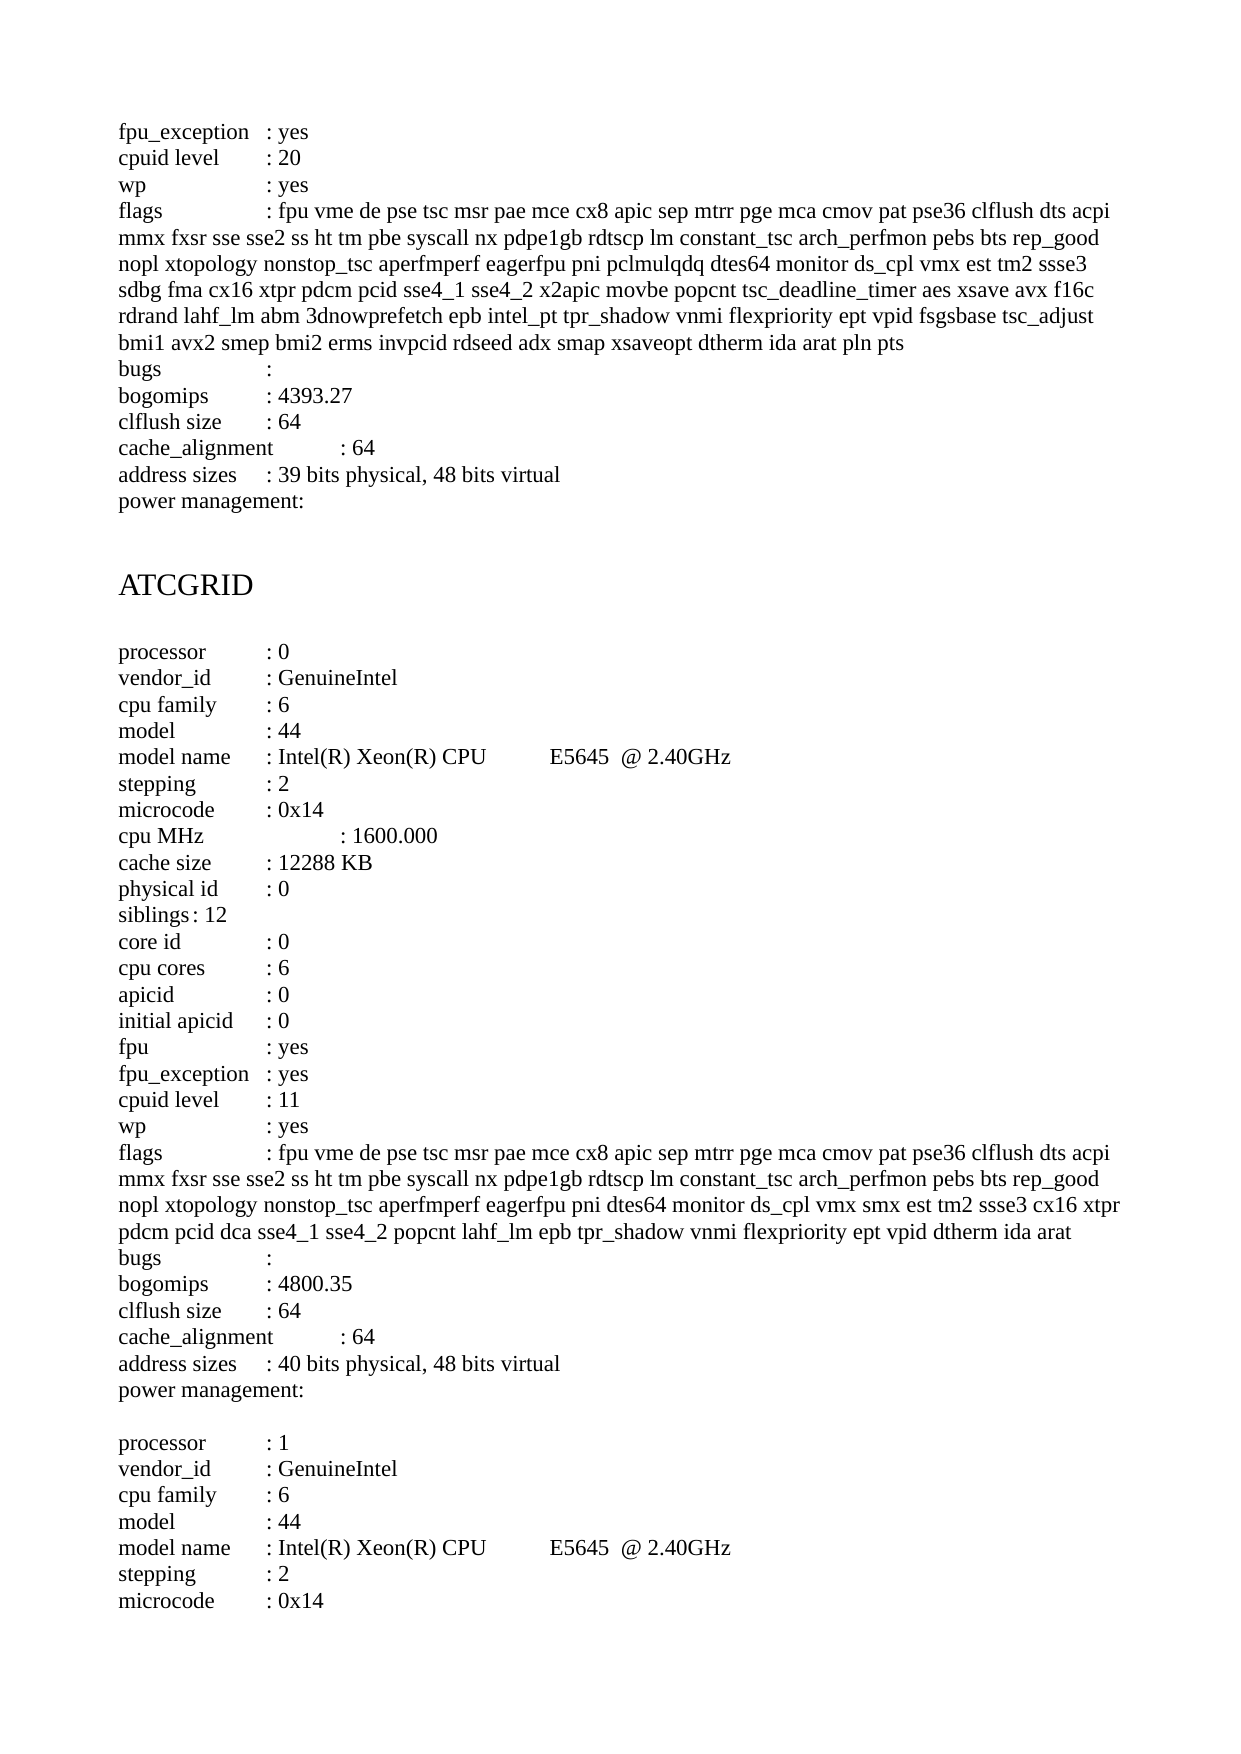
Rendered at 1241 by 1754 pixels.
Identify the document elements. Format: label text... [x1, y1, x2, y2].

text model : 44 [118, 717, 1122, 743]
text stepping : 2 [118, 770, 1122, 796]
text flags : fpu vme de pse tsc msr pae mce cx8 apic sep mtrr pge mca cmov pat pse36 clflush dts acpi mmx fxsr sse sse2 ss ht tm pbe syscall nx pdpe1gb rdtscp lm constant_tsc arch_perfmon pebs bts rep_good nopl xtopology nonstop_tsc aperfmperf eagerfpu pni dtes64 monitor ds_cpl vmx smx est tm2 ssse3 cx16 xtpr pdcm pcid dca sse4_1 sse4_2 popcnt lahf_lm epb tpr_shadow vnmi flexpriority ept vpid dtherm ida arat [118, 1139, 1122, 1244]
text model : 44 [118, 1508, 1122, 1534]
text vendor_id : GenuineIntel [118, 664, 1122, 691]
text power management: [118, 487, 1122, 513]
text cpu cores : 6 [118, 954, 1122, 981]
text ATCGRID [118, 566, 1122, 602]
text clflush size : 64 [118, 1297, 1122, 1323]
text apicid : 0 [118, 981, 1122, 1007]
text wp : yes [118, 1112, 1122, 1139]
text core id : 0 [118, 928, 1122, 954]
text power management: [118, 1376, 1122, 1402]
text address sizes : 39 bits physical, 48 bits virtual [118, 461, 1122, 487]
text microcode : 0x14 [118, 1587, 1122, 1613]
text flags : fpu vme de pse tsc msr pae mce cx8 apic sep mtrr pge mca cmov pat pse36 clflush dts acpi mmx fxsr sse sse2 ss ht tm pbe syscall nx pdpe1gb rdtscp lm constant_tsc arch_perfmon pebs bts rep_good nopl xtopology nonstop_tsc aperfmperf eagerfpu pni pclmulqdq dtes64 monitor ds_cpl vmx est tm2 ssse3 sdbg fma cx16 xtpr pdcm pcid sse4_1 sse4_2 x2apic movbe popcnt tsc_deadline_timer aes xsave avx f16c rdrand lahf_lm abm 3dnowprefetch epb intel_pt tpr_shadow vnmi flexpriority ept vpid fsgsbase tsc_adjust bmi1 avx2 smep bmi2 erms invpcid rdseed adx smap xsaveopt dtherm ida arat pln pts [118, 197, 1122, 355]
text address sizes : 40 bits physical, 48 bits virtual [118, 1349, 1122, 1376]
text physical id : 0 [118, 875, 1122, 902]
text cpu family : 6 [118, 1481, 1122, 1508]
text bugs : [118, 355, 1122, 382]
text cache_alignment : 64 [118, 1323, 1122, 1349]
text cpu family : 6 [118, 691, 1122, 717]
text cpuid level : 20 [118, 144, 1122, 171]
text stepping : 2 [118, 1560, 1122, 1587]
text cpu MHz : 1600.000 [118, 822, 1122, 849]
text bogomips : 4800.35 [118, 1271, 1122, 1297]
text fpu_exception : yes [118, 1060, 1122, 1086]
text bugs : [118, 1244, 1122, 1271]
text fpu : yes [118, 1033, 1122, 1060]
text model name : Intel(R) Xeon(R) CPU E5645 @ 2.40GHz [118, 743, 1122, 770]
text wp : yes [118, 171, 1122, 197]
text initial apicid : 0 [118, 1007, 1122, 1033]
text model name : Intel(R) Xeon(R) CPU E5645 @ 2.40GHz [118, 1534, 1122, 1560]
text siblings : 12 [118, 902, 1122, 928]
text bogomips : 4393.27 [118, 382, 1122, 408]
text fpu_exception : yes [118, 118, 1122, 144]
text processor : 1 [118, 1429, 1122, 1455]
text microcode : 0x14 [118, 796, 1122, 822]
text processor : 0 [118, 638, 1122, 664]
text clflush size : 64 [118, 408, 1122, 434]
text cache size : 12288 KB [118, 849, 1122, 875]
text cache_alignment : 64 [118, 434, 1122, 461]
text cpuid level : 11 [118, 1086, 1122, 1112]
text vendor_id : GenuineIntel [118, 1455, 1122, 1481]
